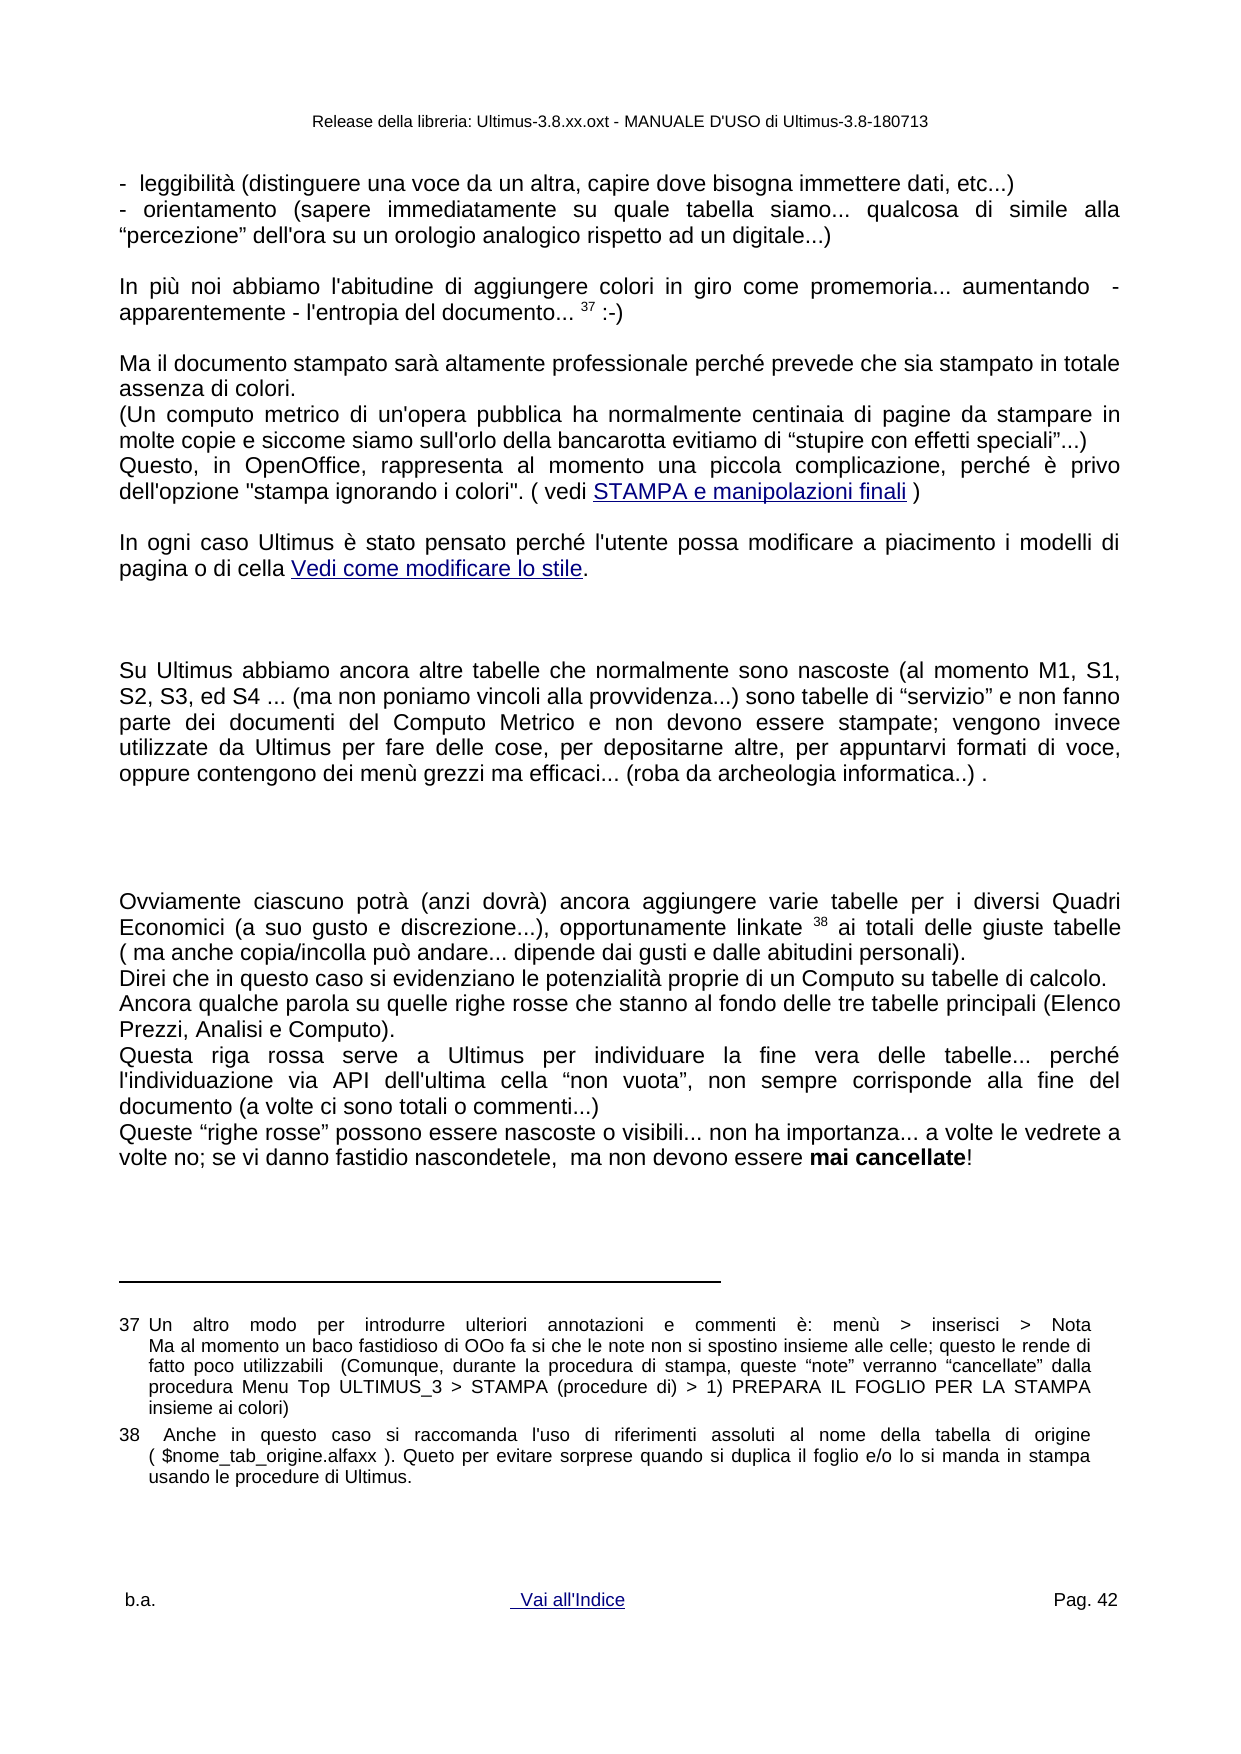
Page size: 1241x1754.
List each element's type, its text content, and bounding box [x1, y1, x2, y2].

text Direi che in questo caso si evidenziano le potenzialità proprie di un Computo su tabelle di calcolo. [119, 966, 1121, 991]
text Su Ultimus abbiamo ancora altre tabelle che normalmente sono nascoste (al momento M1, S1, S2, S3, ed S4 ... (ma non poniamo vincoli alla provvidenza...) sono tabelle di “servizio” e non fanno parte dei documenti del Computo Metrico e non devono essere stampate; vengono invece utilizzate da Ultimus per fare delle cose, per depositarne altre, per appuntarvi formati di voce, oppure contengono dei menù grezzi ma efficaci... (roba da archeologia informatica..) . [119, 658, 1121, 786]
text Questo, in OpenOffice, rappresenta al momento una piccola complicazione, perché è privo dell'opzione "stampa ignorando i colori". ( vedi STAMPA e manipolazioni finali ) [119, 453, 1121, 504]
text Ancora qualche parola su quelle righe rosse che stanno al fondo delle tre tabelle principali (Elenco Prezzi, Analisi e Computo). [119, 991, 1121, 1042]
text Ovviamente ciascuno potrà (anzi dovrà) ancora aggiungere varie tabelle per i diversi Quadri Economici (a suo gusto e discrezione...), opportunamente linkate ai totali delle giuste tabelle ( ma anche copia/incolla può andare... dipende dai gusti e dalle abitudini personali). [119, 889, 1121, 966]
text In più noi abbiamo l'abitudine di aggiungere colori in giro come promemoria... aumentando - apparentemente - l'entropia del documento... :-) [119, 274, 1121, 325]
text Un altro modo per introdurre ulteriori annotazioni e commenti è: menù > inserisci > Nota Ma al momento un baco fastidioso di OOo fa si che le note non si spostino insieme alle celle; questo le rende di fatto poco utilizzabili (Comunque, durante la procedura di stampa, queste “note” verranno “cancellate” dalla procedura Menu Top ULTIMUS_3 > STAMPA (procedure di) > 1) PREPARA IL FOGLIO PER LA STAMPA insieme ai colori) [119, 1314, 1092, 1419]
text - orientamento (sapere immediatamente su quale tabella siamo... qualcosa di simile alla “percezione” dell'ora su un orologio analogico rispetto ad un digitale...) [119, 197, 1121, 248]
text Anche in questo caso si raccomanda l'uso di riferimenti assoluti al nome della tabella di origine ( $nome_tab_origine.alfaxx ). Queto per evitare sorprese quando si duplica il foglio e/o lo si manda in stampa usando le procedure di Ultimus. [119, 1424, 1092, 1487]
text Questa riga rossa serve a Ultimus per individuare la fine vera delle tabelle... perché l'individuazione via API dell'ultima cella “non vuota”, non sempre corrisponde alla fine del documento (a volte ci sono totali o commenti...) [119, 1042, 1121, 1119]
text Queste “righe rosse” possono essere nascoste o visibili... non ha importanza... a volte le vedrete a volte no; se vi danno fastidio nascondetele, ma non devono essere mai cancellate! [119, 1119, 1121, 1171]
text Ma il documento stampato sarà altamente professionale perché prevede che sia stampato in totale assenza di colori. [119, 351, 1121, 402]
text In ogni caso Ultimus è stato pensato perché l'utente possa modificare a piacimento i modelli di pagina o di cella Vedi come modificare lo stile. [119, 530, 1121, 581]
text - leggibilità (distinguere una voce da un altra, capire dove bisogna immettere dati, etc...) [119, 171, 1121, 197]
text (Un computo metrico di un'opera pubblica ha normalmente centinaia di pagine da stampare in molte copie e siccome siamo sull'orlo della bancarotta evitiamo di “stupire con effetti speciali”...) [119, 402, 1121, 453]
